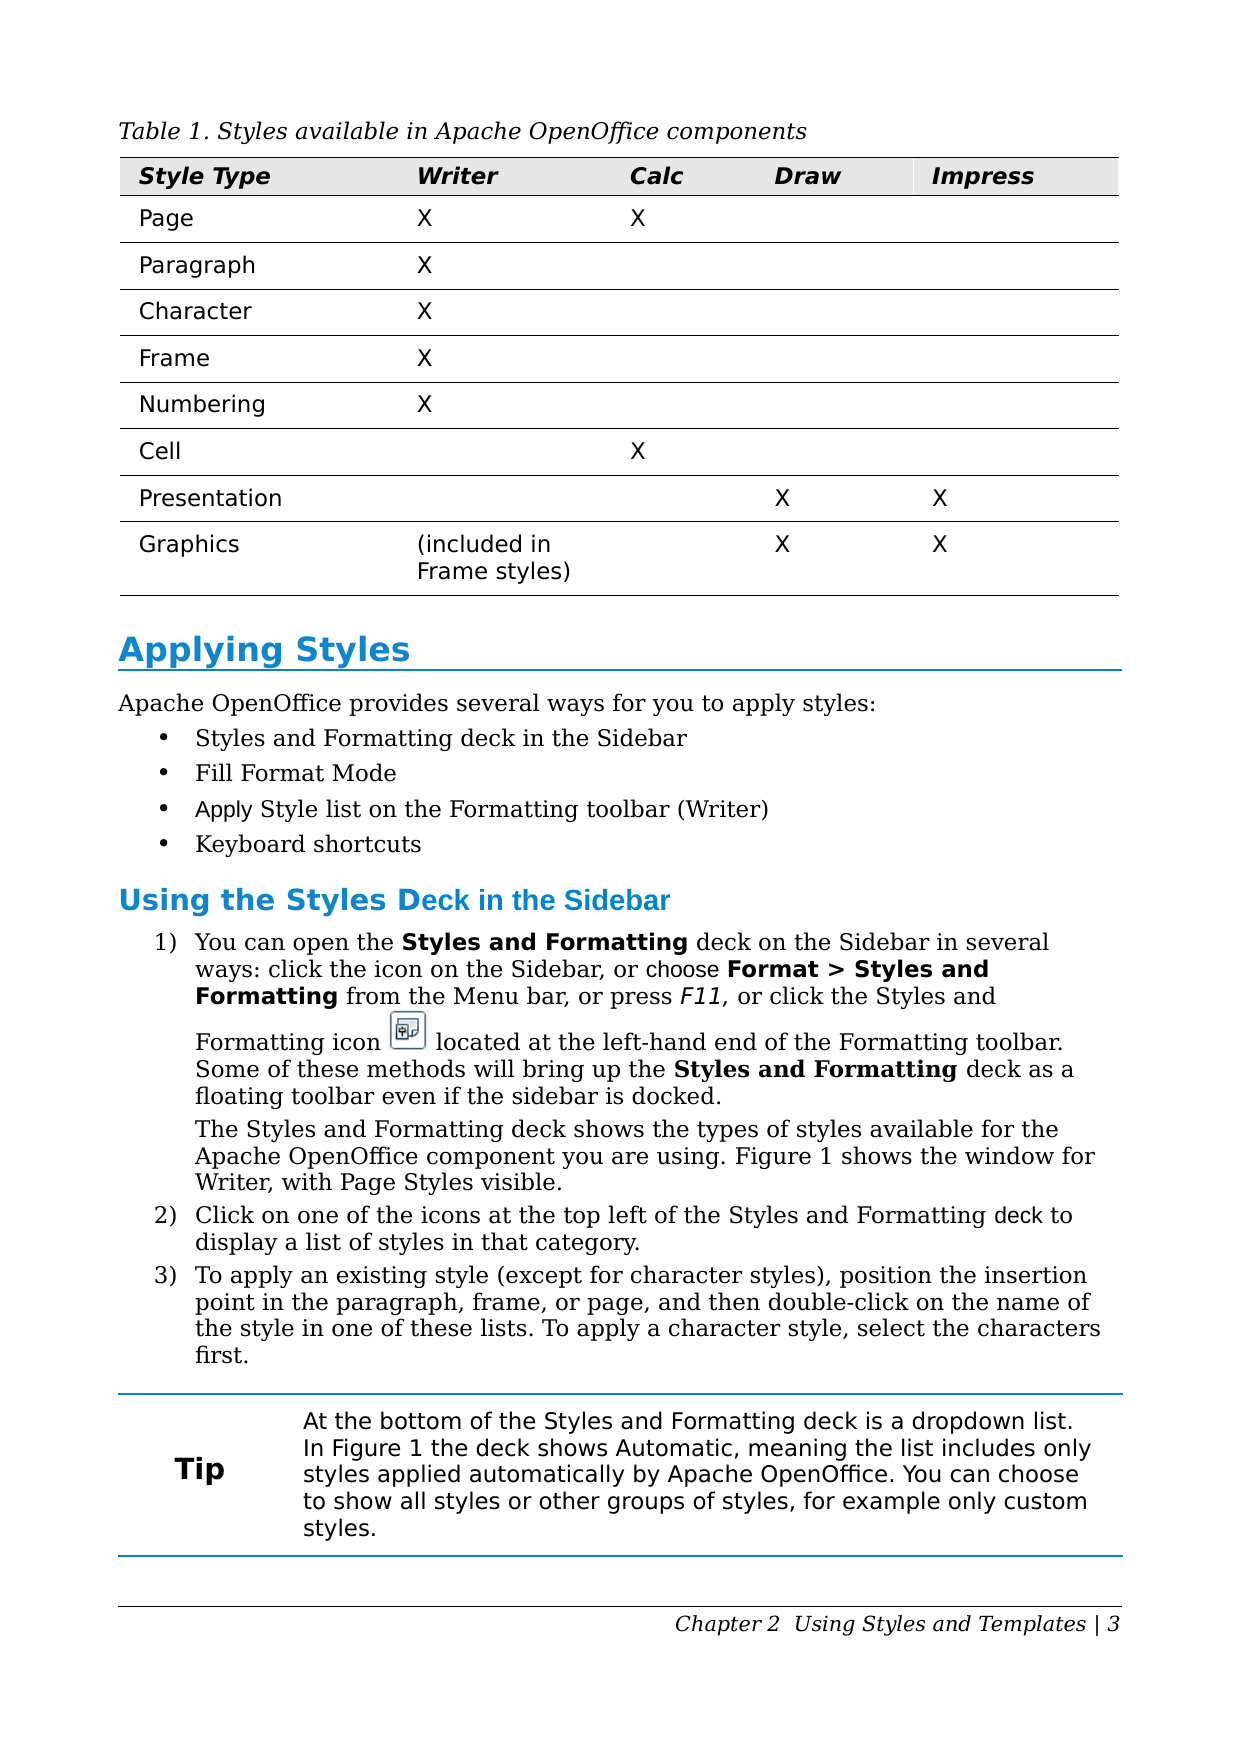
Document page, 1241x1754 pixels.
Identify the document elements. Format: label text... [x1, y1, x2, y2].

subtitle Applying Styles [118, 630, 1122, 669]
table_cell [756, 243, 913, 288]
table_header Calc [612, 158, 756, 195]
text Table 1. Styles available in Apache OpenOffice components [118, 118, 1122, 145]
table_cell (included in Frame styles) [398, 522, 612, 594]
table_header Style Type [120, 158, 398, 195]
table_header Tip [118, 1395, 281, 1554]
table_cell [914, 290, 1118, 335]
table_cell [756, 196, 913, 242]
table_cell Frame [120, 336, 398, 382]
table_cell [914, 243, 1118, 288]
table_cell [612, 290, 756, 335]
table_cell X [914, 522, 1118, 594]
table_cell [612, 383, 756, 428]
table_cell X [398, 383, 612, 428]
list The Styles and Formatting deck shows the types of styles available for the Apache OpenOffice component you are using. Figure 1 shows the window for Writer, with Page Styles visible. [177, 1116, 1122, 1196]
subtitle Using the Styles Deck in the Sidebar [118, 883, 1122, 917]
list Keyboard shortcuts [156, 829, 1122, 858]
table_cell X [914, 476, 1118, 521]
table_cell [612, 243, 756, 288]
table_cell Character [120, 290, 398, 335]
table_cell Page [120, 196, 398, 242]
table_cell [914, 336, 1118, 382]
table_header Impress [914, 158, 1118, 195]
table_cell X [612, 429, 756, 475]
table_cell X [612, 196, 756, 242]
picture [388, 1009, 429, 1051]
table_header At the bottom of the Styles and Formatting deck is a dropdown list. In Figure 1 the deck shows Automatic, meaning the list includes only styles applied automatically by Apache OpenOffice. You can choose to show all styles or other groups of styles, for example only custom styles. [281, 1395, 1122, 1554]
table_cell [612, 476, 756, 521]
table_cell X [398, 243, 612, 288]
list Fill Format Mode [156, 758, 1122, 788]
table_cell [756, 383, 913, 428]
table_cell Presentation [120, 476, 398, 521]
list Apache OpenOffice provides several ways for you to apply styles: [118, 690, 1122, 717]
table_cell [756, 290, 913, 335]
table_cell [914, 383, 1118, 428]
table_cell X [398, 290, 612, 335]
table_cell Numbering [120, 383, 398, 428]
list Apply Style list on the Formatting toolbar (Writer) [156, 794, 1122, 823]
table_header Draw [756, 158, 913, 195]
table_cell [612, 522, 756, 594]
table_cell X [756, 476, 913, 521]
table_cell X [756, 522, 913, 594]
list Styles and Formatting deck in the Sidebar [156, 723, 1122, 752]
table_cell [756, 429, 913, 475]
table_cell [914, 196, 1118, 242]
table_cell Paragraph [120, 243, 398, 288]
table_cell [756, 336, 913, 382]
table_header Writer [398, 158, 612, 195]
table_cell X [398, 336, 612, 382]
table_cell Graphics [120, 522, 398, 594]
list To apply an existing style (except for character styles), position the insertion point in the paragraph, frame, or page, and then double-click on the name of the style in one of these lists. To apply a character style, select the characters first. [177, 1262, 1122, 1369]
table_cell X [398, 196, 612, 242]
table_cell [914, 429, 1118, 475]
table_cell [612, 336, 756, 382]
table_cell [398, 476, 612, 521]
list Click on one of the icons at the top left of the Styles and Formatting deck to display a list of styles in that category. [177, 1202, 1122, 1256]
list You can open the Styles and Formatting deck on the Sidebar in several ways: click the icon on the Sidebar, or choose Format > Styles and Formatting from the Menu bar, or press F11, or click the Styles and Formatting icon located at the left-hand end of the Formatting toolbar. Some of these methods will bring up the Styles and Formatting deck as a floating toolbar even if the sidebar is docked. [177, 929, 1122, 1110]
table_cell [398, 429, 612, 475]
table_cell Cell [120, 429, 398, 475]
